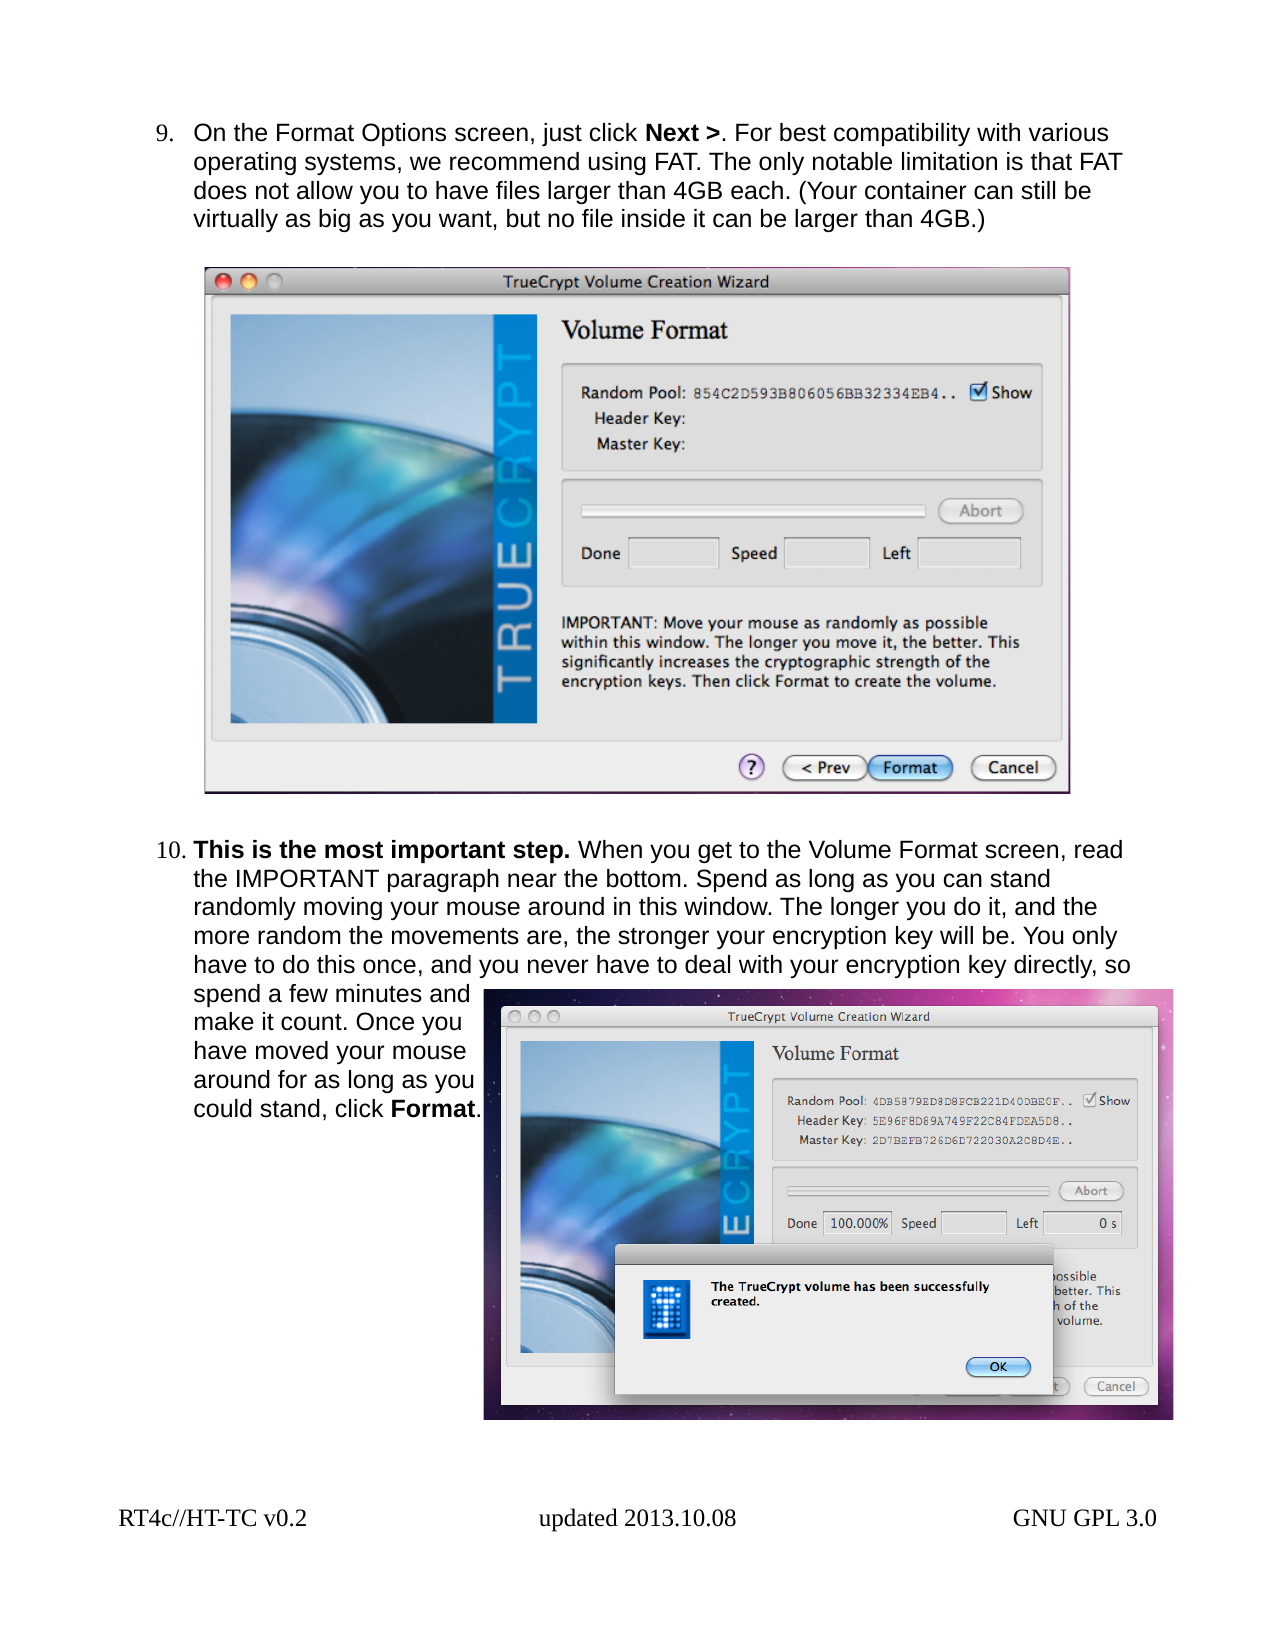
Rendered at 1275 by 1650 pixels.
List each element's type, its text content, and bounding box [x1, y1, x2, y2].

list On the Format Options screen, just click Next >. For best compatibility with various operating systems, we recommend using FAT. The only notable limitation is that FAT does not allow you to have files larger than 4GB each. (Your container can still be virtually as big as you want, but no file inside it can be larger than 4GB.) [156, 118, 1157, 233]
picture [204, 267, 1071, 794]
picture [483, 989, 1174, 1420]
list This is the most important step. When you get to the Volume Format screen, read the IMPORTANT paragraph near the bottom. Spend as long as you can stand randomly moving your mouse around in this window. The longer you do it, and the more random the movements are, the stronger your encryption key will be. You only have to do this once, and you never have to deal with your encryption key directly, so spend a few minutes and make it count. Once you have moved your mouse around for as long as you could stand, click Format. [156, 835, 1157, 1122]
